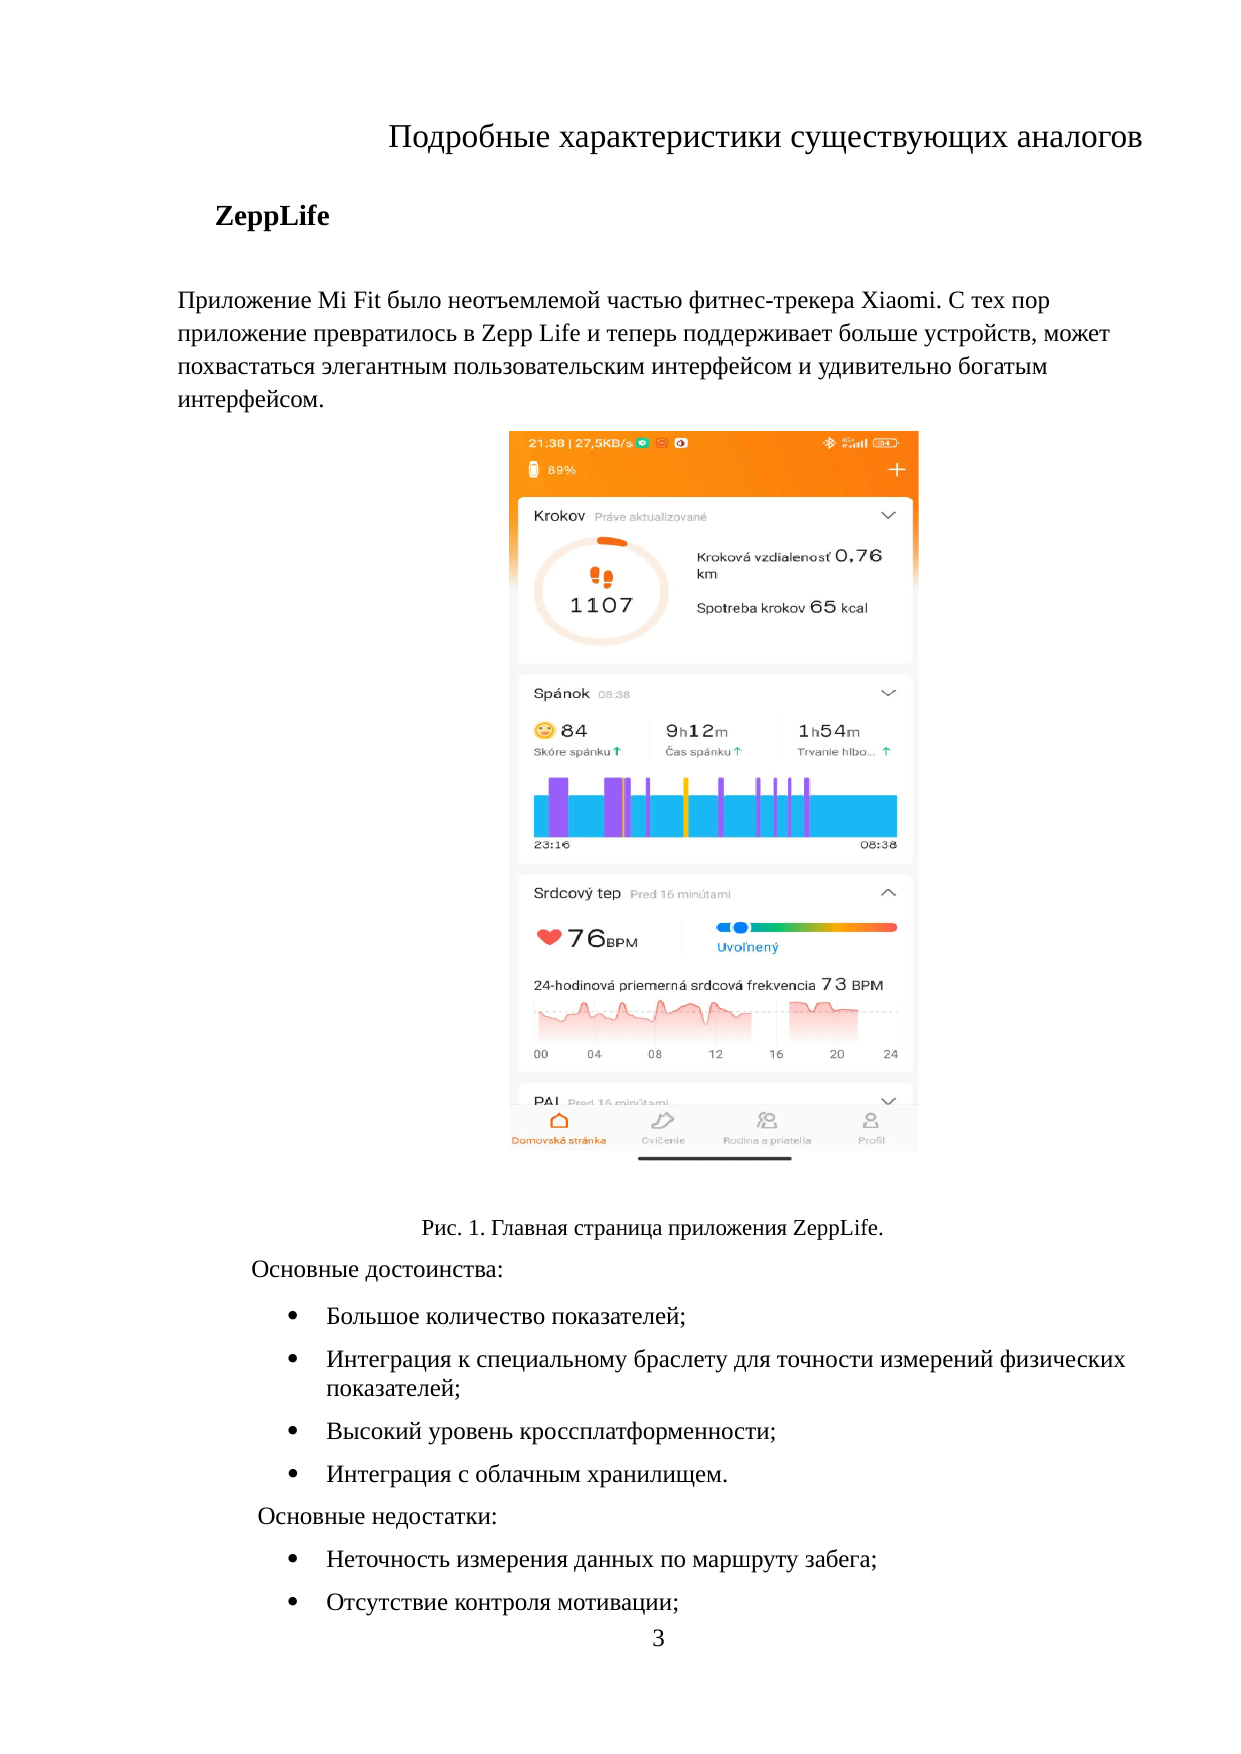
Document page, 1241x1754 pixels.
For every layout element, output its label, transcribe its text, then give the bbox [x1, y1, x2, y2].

text Приложение Mi Fit было неотъемлемой частью фитнес-трекера Xiaomi. С тех пор приложение превратилось в Zepp Life и теперь поддерживает больше устройств, может похвастаться элегантным пользовательским интерфейсом и удивительно богатым интерфейсом. [177, 285, 1163, 412]
subtitle ZeppLife [214, 198, 384, 231]
list Интеграция к специальному браслету для точности измерений физических показателей; [288, 1344, 1163, 1402]
list Высокий уровень кроссплатформенности; [288, 1416, 1163, 1445]
list Неточность измерения данных по маршруту забега; [288, 1544, 1163, 1573]
text Подробные характеристики существующих аналогов [388, 116, 1163, 154]
list Интеграция с облачным хранилищем. Основные недостатки: [251, 1459, 750, 1529]
text Основные достоинства: [251, 1254, 1163, 1283]
text Рис. 1. Главная страница приложения ZeppLife. [421, 1214, 1163, 1241]
picture [509, 431, 919, 1162]
list Отсутствие контроля мотивации; [288, 1587, 1163, 1616]
list Большое количество показателей; [288, 1301, 1163, 1330]
